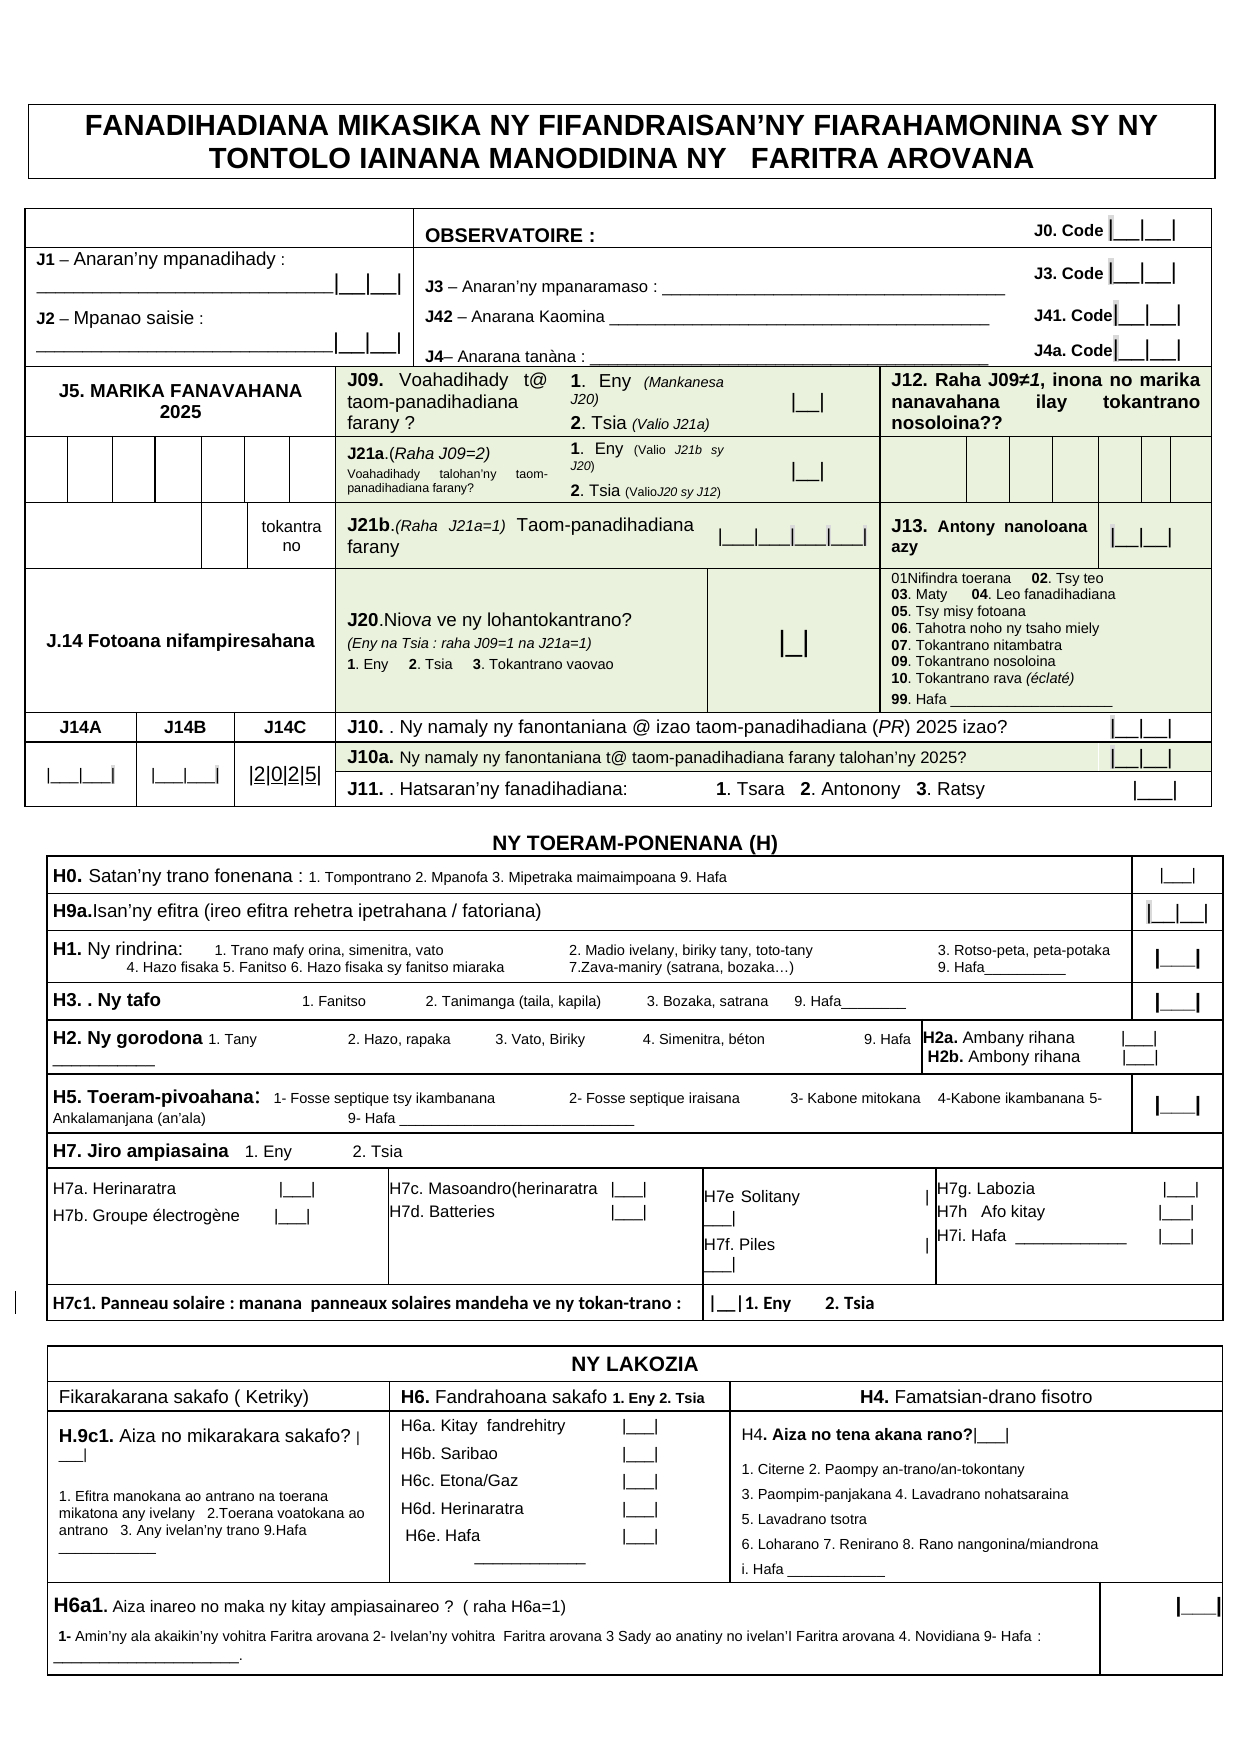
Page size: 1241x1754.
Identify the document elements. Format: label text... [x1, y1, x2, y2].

table_header FANADIHADIANA MIKASIKA NY FIFANDRAISAN’NY FIARAHAMONINA SY NY TONTOLO IAINANA MANODIDINA NY FARITRA AROVANA [29, 105, 1214, 178]
table_cell J5. MARIKA FANAVAHANA 2025 [26, 367, 335, 436]
table_cell [68, 437, 112, 502]
table_cell |__|__| [1099, 743, 1211, 771]
table_cell |__| [735, 367, 879, 436]
table_cell |2|0|2|5| [235, 743, 335, 806]
table_cell H7e Solitany |___| H7f. Piles |___| [704, 1169, 935, 1283]
table_cell H5. Toeram-pivoahana: 1- Fosse septique tsy ikambanana 2- Fosse septique iraisana 3- Kabone mitokana 4-Kabone ikambanana 5- Ankalamanjana (an’ala) 9- Hafa _____________________________ [48, 1075, 1131, 1132]
table_cell H7c. Masoandro(herinaratra |___| H7d. Batteries |___| [389, 1169, 702, 1283]
table_cell J41. Code|__|__| [1023, 296, 1211, 330]
table_cell H9a.Isan’ny efitra (ireo efitra rehetra ipetrahana / fatoriana) [48, 894, 1131, 930]
table_cell J10a. Ny namaly ny fanontaniana t@ taom-panadihadiana farany talohan’ny 2025? [336, 743, 1098, 771]
table_cell J21a.(Raha J09=2) Voahadihady talohan’ny taom-panadihadiana farany? [336, 437, 559, 502]
table_cell |___| [1099, 772, 1211, 806]
table_cell H6a1. Aiza inareo no maka ny kitay ampiasainareo ? ( raha H6a=1) 1- Amin’ny ala akaikin’ny vohitra Faritra arovana 2- Ivelan’ny vohitra Faritra arovana 3 Sady ao anatiny no ivelan’I Faritra arovana 4. Novidiana 9- Hafa : ____________________. [48, 1583, 1099, 1674]
table_cell J.14 Fotoana nifampiresahana [26, 569, 335, 712]
table_cell [26, 437, 67, 502]
table_cell |___| [1101, 1583, 1222, 1674]
table_cell J3 – Anaran’ny mpanaramaso : _____________________________________ [414, 248, 1023, 296]
table_cell J4a. Code|__|__| [1023, 330, 1211, 366]
table_cell J21b.(Raha J21a=1) Taom-panadihadiana farany [336, 503, 705, 568]
table_cell 1. Eny (Valio J21b sy J20) 2. Tsia (ValioJ20 sy J12) [559, 437, 735, 502]
table_cell J4– Anarana tanàna : ___________________________________________ [414, 330, 1023, 366]
table_cell |__|__| [1099, 503, 1211, 568]
table_cell |___| [1133, 983, 1222, 1019]
table_header NY LAKOZIA [48, 1347, 1222, 1381]
table_cell H4. Famatsian-drano fisotro [731, 1382, 1222, 1410]
table_cell |_| [708, 569, 879, 712]
table_cell H2a. Ambany rihana |___| H2b. Ambony rihana |___| [923, 1021, 1222, 1073]
table_cell tokantrano [248, 503, 335, 568]
table_cell [290, 437, 335, 502]
table_cell J20.Niova ve ny lohantokantrano? (Eny na Tsia : raha J09=1 na J21a=1) 1. Eny 2. Tsia 3. Tokantrano vaovao [336, 569, 707, 712]
table_cell [1099, 437, 1141, 502]
text NY TOERAM-PONENANA (H) [29, 831, 1240, 855]
table_cell [1010, 437, 1052, 502]
table_cell J14B [137, 713, 234, 741]
table_cell [881, 437, 966, 502]
table_header H0. Satan’ny trano fonenana : 1. Tompontrano 2. Mpanofa 3. Mipetraka maimaimpoana 9. Hafa [48, 857, 1131, 892]
table_cell |__|1. Eny 2. Tsia [704, 1285, 1222, 1320]
table_cell J10. . Ny namaly ny fanontaniana @ izao taom-panadihadiana (PR) 2025 izao? [336, 713, 1098, 741]
table_cell J12. Raha J09≠1, inona no marika nanavahana ilay tokantrano nosoloina?? [881, 367, 1211, 436]
table_cell |__|__| [1099, 713, 1211, 741]
table_cell J11. . Hatsaran’ny fanadihadiana: 1. Tsara 2. Antonony 3. Ratsy [336, 772, 1098, 806]
table_cell [1171, 437, 1211, 502]
table_cell J09. Voahadihady t@ taom-panadihadiana farany ? [336, 367, 559, 436]
table_cell |__|__| [1133, 894, 1222, 930]
table_header [26, 209, 413, 247]
table_cell |___|___| [26, 743, 136, 806]
table_cell |___| [1133, 931, 1222, 982]
table_cell [967, 437, 1009, 502]
table_cell H7c1. Panneau solaire : manana panneaux solaires mandeha ve ny tokan-trano : [48, 1285, 702, 1320]
table_cell [113, 437, 154, 502]
table_cell H7. Jiro ampiasaina 1. Eny 2. Tsia [48, 1134, 1222, 1167]
table_cell |___| [1133, 1075, 1222, 1132]
table_cell J14C [235, 713, 335, 741]
table_cell H7g. Labozia |___| H7h Afo kitay |___| H7i. Hafa ____________ |___| [937, 1169, 1222, 1283]
table_cell |___|___|___|___| [705, 503, 879, 568]
table_cell H7a. Herinaratra |___| H7b. Groupe électrogène |___| [48, 1169, 388, 1283]
table_cell [202, 437, 244, 502]
table_header |___| [1133, 857, 1222, 892]
table_cell Fikarakarana sakafo ( Ketriky) [48, 1382, 389, 1410]
table_cell [202, 503, 247, 568]
table_header OBSERVATOIRE : [414, 209, 1023, 247]
table_cell |__| [735, 437, 879, 502]
table_cell 1. Eny (Mankanesa J20) 2. Tsia (Valio J21a) [559, 367, 735, 436]
table_header J0. Code |__|__| [1023, 209, 1211, 247]
table_cell [245, 437, 289, 502]
table_cell [26, 503, 201, 568]
table_cell H.9c1. Aiza no mikarakara sakafo? |___| 1. Efitra manokana ao antrano na toerana mikatona any ivelany 2.Toerana voatokana ao antrano 3. Any ivelan’ny trano 9.Hafa ____________ [48, 1412, 389, 1582]
table_cell H1. Ny rindrina: 1. Trano mafy orina, simenitra, vato 2. Madio ivelany, biriky tany, toto-tany 3. Rotso-peta, peta-potaka 4. Hazo fisaka 5. Fanitso 6. Hazo fisaka sy fanitso miaraka 7.Zava-maniry (satrana, bozaka…) 9. Hafa__________ [48, 931, 1131, 982]
table_cell [1142, 437, 1170, 502]
table_cell H6. Fandrahoana sakafo 1. Eny 2. Tsia [390, 1382, 729, 1410]
table_cell H2. Ny gorodona 1. Tany 2. Hazo, rapaka 3. Vato, Biriky 4. Simenitra, béton 9. Hafa ___________ [48, 1021, 921, 1073]
table_cell H6a. Kitay fandrehitry |___| H6b. Saribao |___| H6c. Etona/Gaz |___| H6d. Herinaratra |___| H6e. Hafa |___| ____________ [390, 1412, 729, 1582]
table_cell |___|___| [137, 743, 234, 806]
table_cell [1053, 437, 1098, 502]
table_cell 01Nifindra toerana 02. Tsy teo 03. Maty 04. Leo fanadihadiana 05. Tsy misy fotoana 06. Tahotra noho ny tsaho miely 07. Tokantrano nitambatra 09. Tokantrano nosoloina 10. Tokantrano rava (éclaté) 99. Hafa ____________________ [881, 569, 1211, 712]
table_cell J13. Antony nanoloana azy [881, 503, 1098, 568]
table_cell H4. Aiza no tena akana rano?|___| 1. Citerne 2. Paompy an-trano/an-tokontany 3. Paompim-panjakana 4. Lavadrano nohatsaraina 5. Lavadrano tsotra 6. Loharano 7. Renirano 8. Rano nangonina/miandrona i. Hafa ____________ [731, 1412, 1222, 1582]
table_cell J2 – Mpanao saisie : ________________________________|__|__| [26, 296, 413, 366]
table_cell J1 – Anaran’ny mpanadihady : ________________________________|__|__| [26, 248, 413, 296]
table_cell J3. Code |__|__| [1023, 248, 1211, 296]
table_cell [156, 437, 201, 502]
table_cell J42 – Anarana Kaomina _________________________________________ [414, 296, 1023, 330]
table_cell J14A [26, 713, 136, 741]
table_cell H3. . Ny tafo 1. Fanitso 2. Tanimanga (taila, kapila) 3. Bozaka, satrana 9. Hafa________ [48, 983, 1131, 1019]
